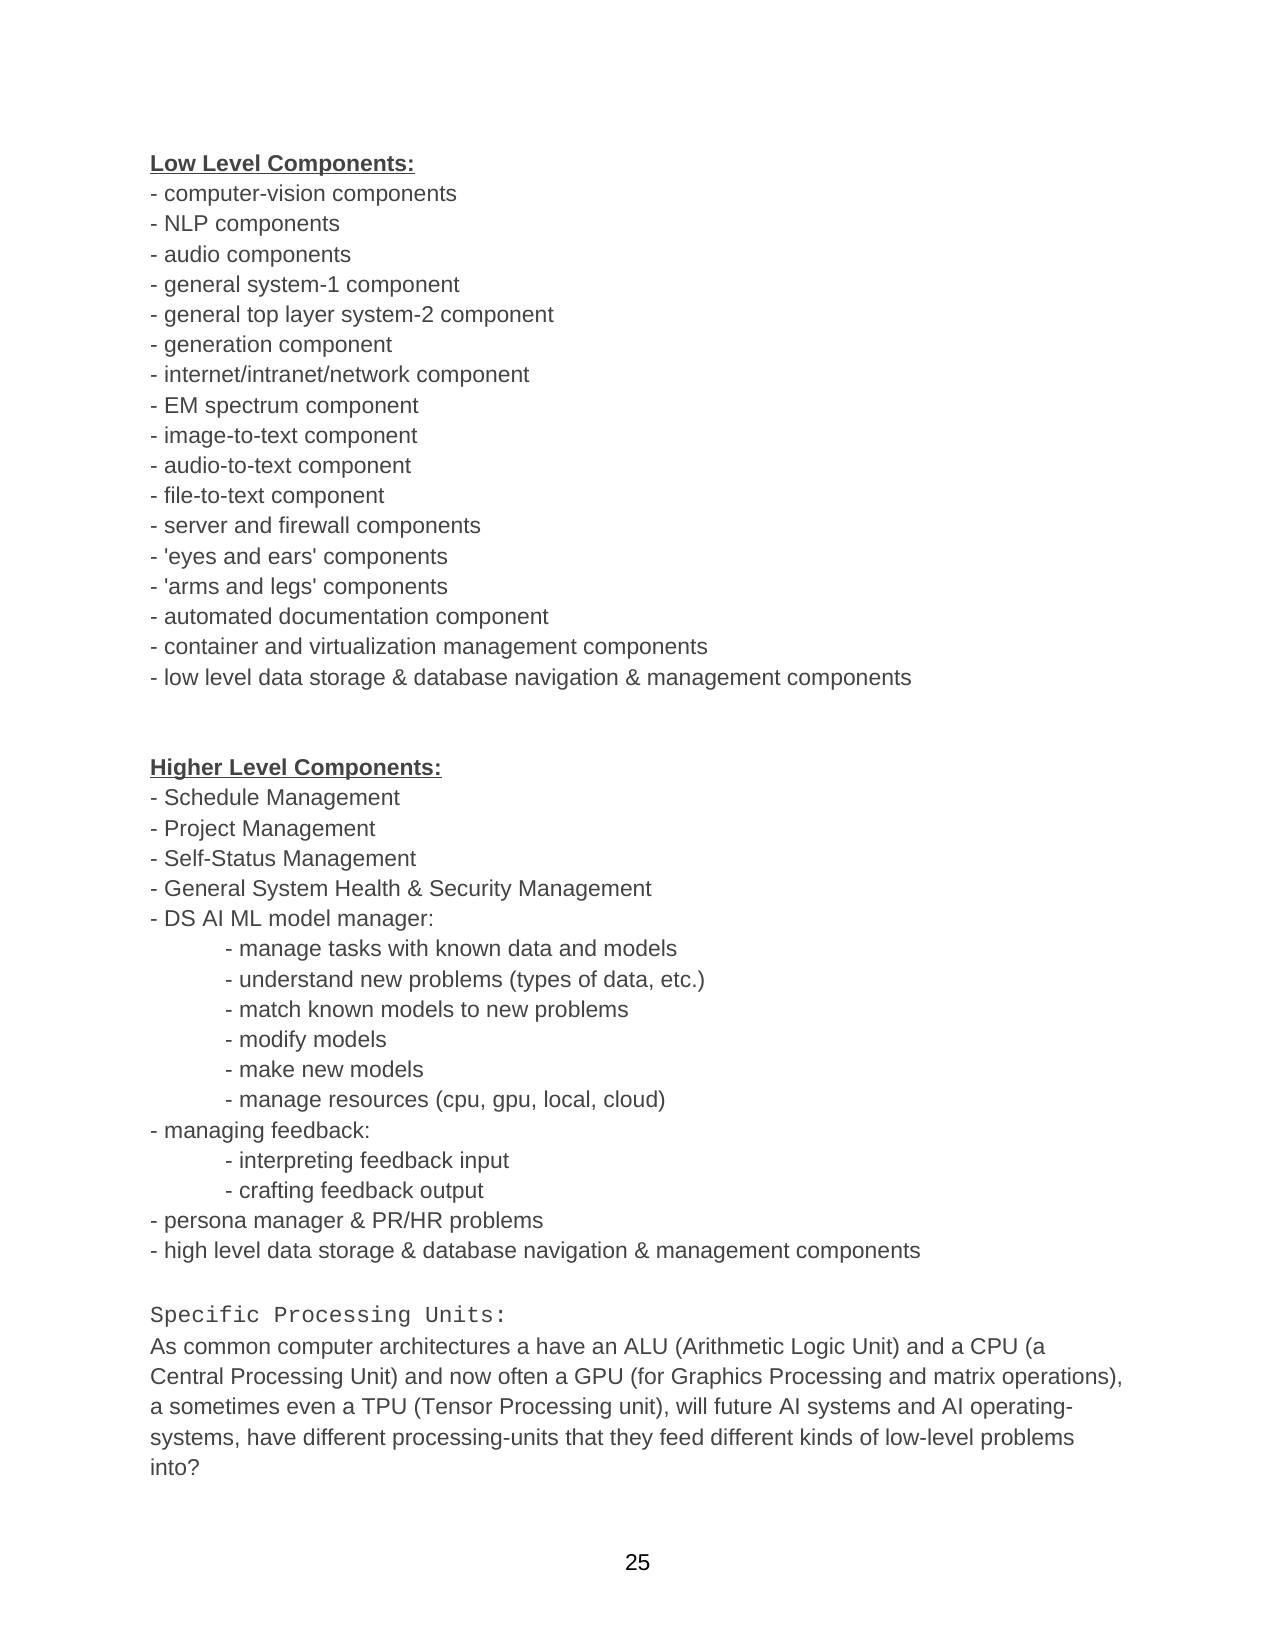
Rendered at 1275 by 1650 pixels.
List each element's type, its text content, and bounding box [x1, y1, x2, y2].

text - file-to-text component [150, 482, 1125, 509]
text - general system-1 component [150, 271, 1125, 297]
text - persona manager & PR/HR problems [150, 1207, 1125, 1234]
text - container and virtualization management components [150, 633, 1125, 660]
text - DS AI ML model manager: [150, 905, 1125, 932]
text - automated documentation component [150, 603, 1125, 629]
text - understand new problems (types of data, etc.) [150, 966, 1125, 992]
text - low level data storage & database navigation & management components [150, 663, 1125, 690]
text As common computer architectures a have an ALU (Arithmetic Logic Unit) and a CPU (a Central Processing Unit) and now often a GPU (for Graphics Processing and matrix operations), a sometimes even a TPU (Tensor Processing unit), will future AI systems and AI operating-systems, have different processing-units that they feed different kinds of low-level problems into? [150, 1333, 1125, 1480]
text - audio components [150, 241, 1125, 267]
text Specific Processing Units: [150, 1303, 1125, 1329]
text - computer-vision components [150, 180, 1125, 207]
text - manage tasks with known data and models [150, 935, 1125, 962]
text - modify models [150, 1026, 1125, 1052]
text - high level data storage & database navigation & management components [150, 1237, 1125, 1264]
text - 'eyes and ears' components [150, 543, 1125, 569]
text Low Level Components: [150, 150, 1125, 176]
text - general top layer system-2 component [150, 301, 1125, 327]
text - crafting feedback output [150, 1177, 1125, 1203]
text - image-to-text component [150, 422, 1125, 448]
text - managing feedback: [150, 1117, 1125, 1143]
text Higher Level Components: [150, 754, 1125, 781]
text - make new models [150, 1056, 1125, 1083]
text - 'arms and legs' components [150, 573, 1125, 599]
text - NLP components [150, 210, 1125, 237]
text - audio-to-text component [150, 452, 1125, 478]
text - match known models to new problems [150, 996, 1125, 1022]
text - Self-Status Management [150, 845, 1125, 871]
text - internet/intranet/network component [150, 361, 1125, 388]
text - interpreting feedback input [150, 1147, 1125, 1173]
text - generation component [150, 331, 1125, 358]
text - Schedule Management [150, 784, 1125, 811]
text - Project Management [150, 814, 1125, 841]
text - EM spectrum component [150, 392, 1125, 418]
text - General System Health & Security Management [150, 875, 1125, 901]
text - manage resources (cpu, gpu, local, cloud) [150, 1086, 1125, 1113]
text - server and firewall components [150, 512, 1125, 539]
